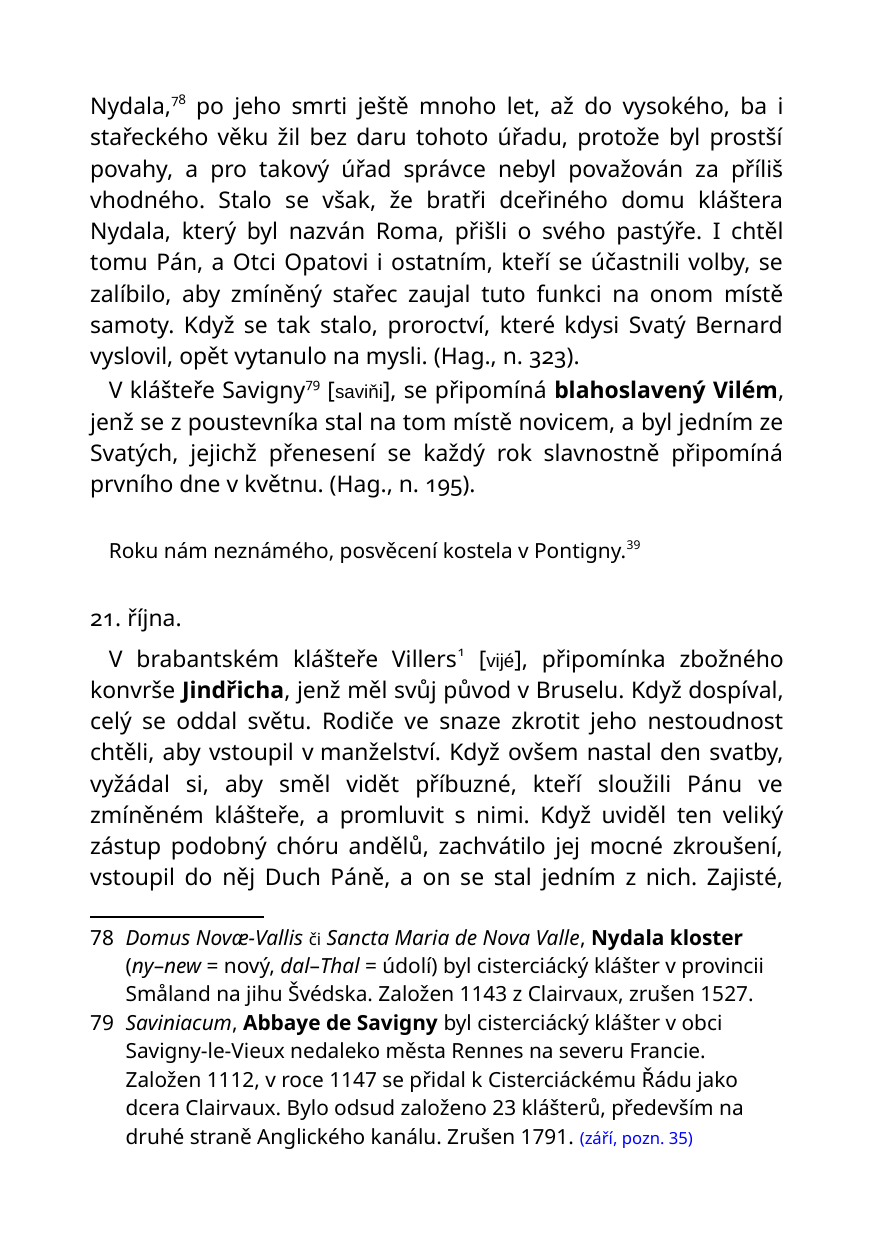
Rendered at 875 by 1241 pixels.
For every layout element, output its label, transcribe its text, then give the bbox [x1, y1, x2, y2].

text V klášteře Savigny [saviňi], se připomíná blahoslavený Vilém, jenž se z poustevníka stal na tom místě novicem, a byl jedním ze Svatých, jejichž přenesení se každý rok slavnostně připomíná prvního dne v květnu. (Hag., n. 195). [90, 374, 784, 499]
text Domus Novæ-Vallis či Sancta Maria de Nova Valle, Nydala kloster (ny–new = nový, dal–Thal = údolí) byl cisterciácký klášter v provincii Småland na jihu Švédska. Založen 1143 z Clairvaux, zrušen 1527. [90, 923, 784, 1008]
text 21. října. [90, 602, 784, 633]
text Roku nám neznámého, posvěcení kostela v Pontigny.39 [90, 537, 784, 565]
text V klášteře Roma na švédském ostrově Gotland, připomínka blaženého Opata Petra. Když byl novicem v Clairvaux, Svatý Otec Bernard jednou mluvil v duchu Božím a předpověděl všem, kteří tehdy byli v noviciátu, milost duchovní hodnosti, které dosáhnou, a jméno těch, kteří obdrží úřad Opata. Když se v následujících letech u každého z nich ve vhodný čas vyplnila slova proroctví, Petr, jejž svatý Opat poslal do švédského kláštera Nydala, po jeho smrti ještě mnoho let, až do vysokého, ba i stařeckého věku žil bez daru tohoto úřadu, protože byl prostší povahy, a pro takový úřad správce nebyl považován za příliš vhodného. Stalo se však, že bratři dceřiného domu kláštera Nydala, který byl nazván Roma, přišli o svého pastýře. I chtěl tomu Pán, a Otci Opatovi i ostatním, kteří se účastnili volby, se zalíbilo, aby zmíněný stařec zaujal tuto funkci na onom místě samoty. Když se tak stalo, proroctví, které kdysi Svatý Bernard vyslovil, opět vytanulo na mysli. (Hag., n. 323). [90, 90, 784, 371]
text Saviniacum, Abbaye de Savigny byl cisterciácký klášter v obci Savigny-le-Vieux nedaleko města Rennes na severu Francie. Založen 1112, v roce 1147 se přidal k Cisterciáckému Řádu jako dcera Clairvaux. Bylo odsud založeno 23 klášterů, především na druhé straně Anglického kanálu. Zrušen 1791. (září, pozn. 35) [90, 1008, 784, 1150]
text V brabantském klášteře Villers1 [vijé], připomínka zbožného konvrše Jindřicha, jenž měl svůj původ v Bruselu. Když dospíval, celý se oddal světu. Rodiče ve snaze zkrotit jeho nestoudnost chtěli, aby vstoupil v manželství. Když ovšem nastal den svatby, vyžádal si, aby směl vidět příbuzné, kteří sloužili Pánu ve zmíněném klášteře, a promluvit s nimi. Když uviděl ten veliký zástup podobný chóru andělů, zachvátilo jej mocné zkroušení, vstoupil do něj Duch Páně, a on se stal jedním z nich. Zajisté, [90, 642, 784, 892]
